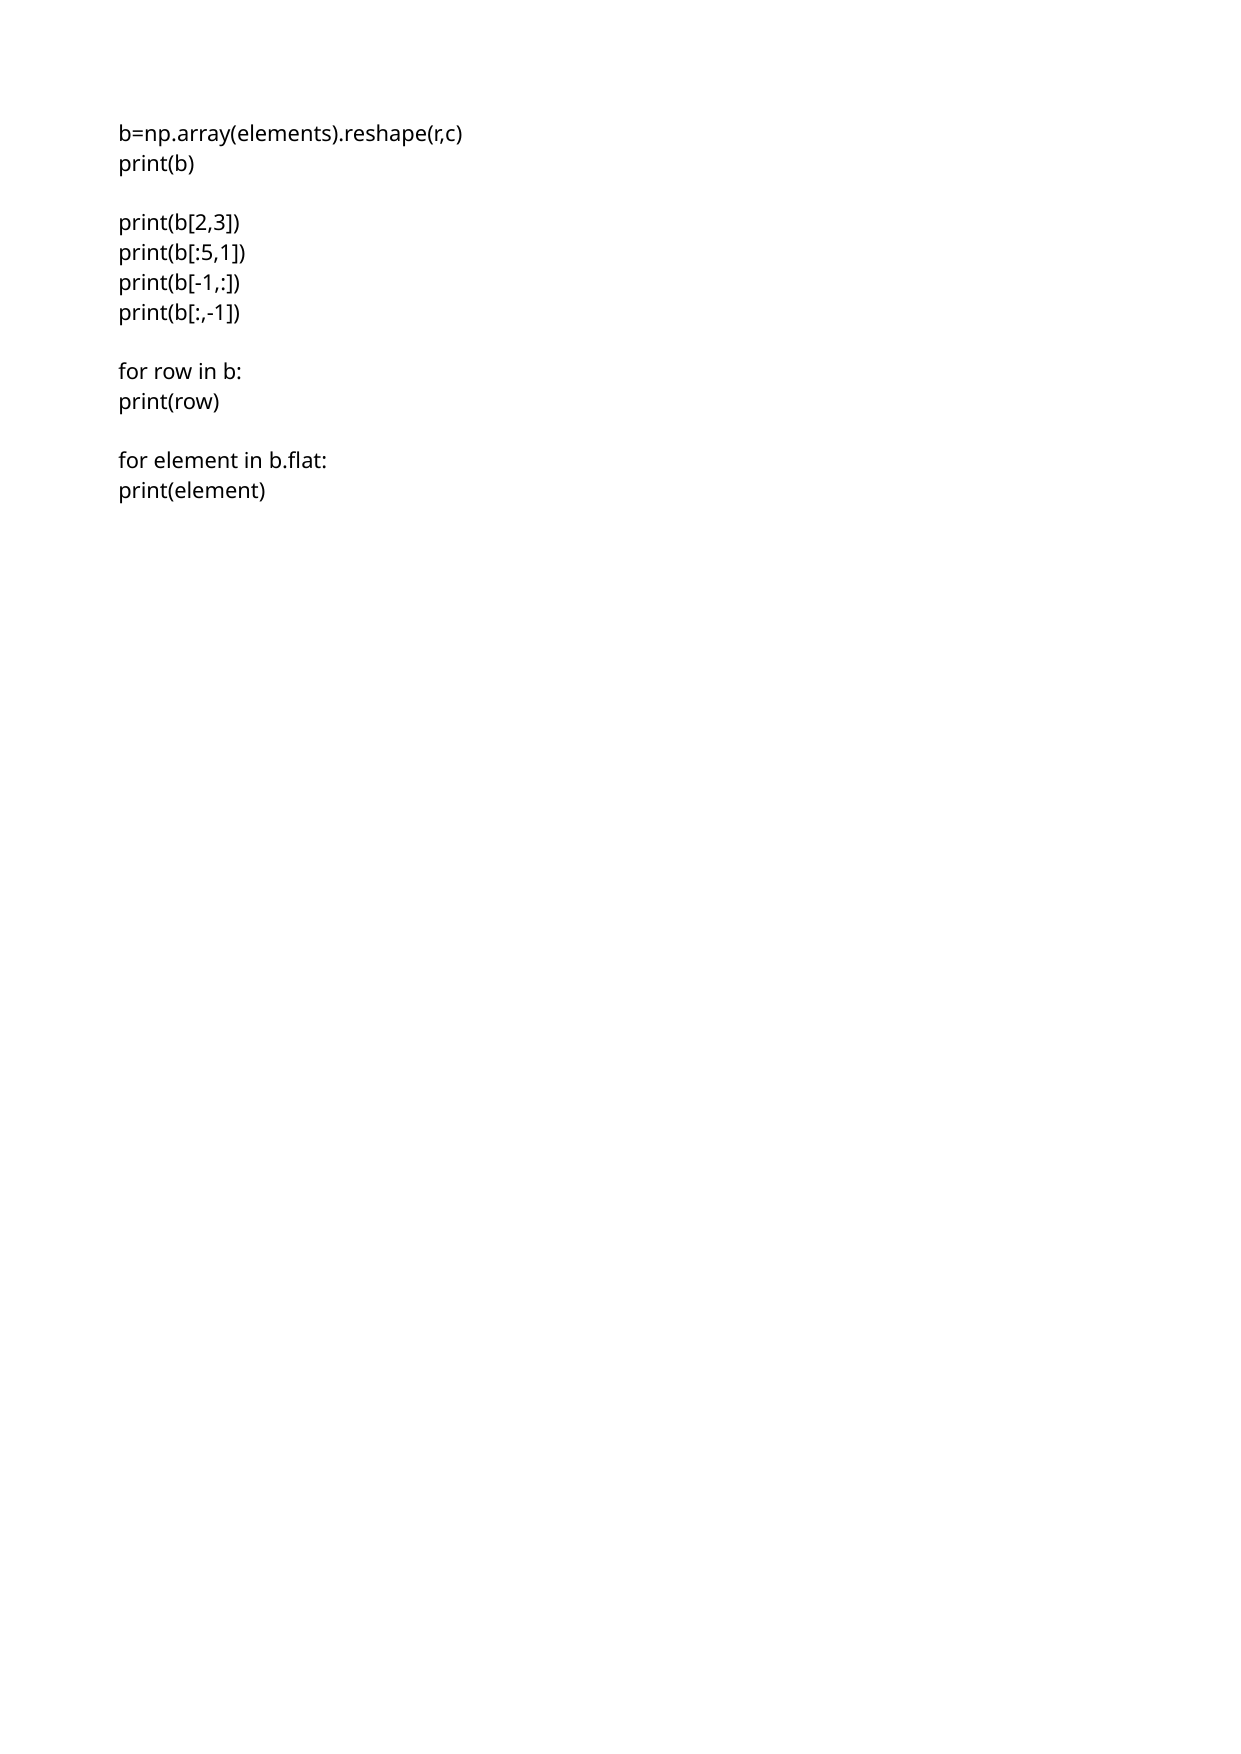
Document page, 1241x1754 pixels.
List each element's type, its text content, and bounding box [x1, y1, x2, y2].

text b=np.array(elements).reshape(r,c) [118, 118, 1122, 148]
text print(b[2,3]) [118, 207, 1122, 237]
text print(b[-1,:]) [118, 267, 1122, 297]
text print(b) [118, 148, 1122, 178]
text print(row) [118, 386, 1122, 416]
text print(element) [118, 475, 1122, 505]
text print(b[:,-1]) [118, 297, 1122, 327]
text print(b[:5,1]) [118, 237, 1122, 267]
text for element in b.flat: [118, 446, 1122, 475]
text for row in b: [118, 356, 1122, 386]
